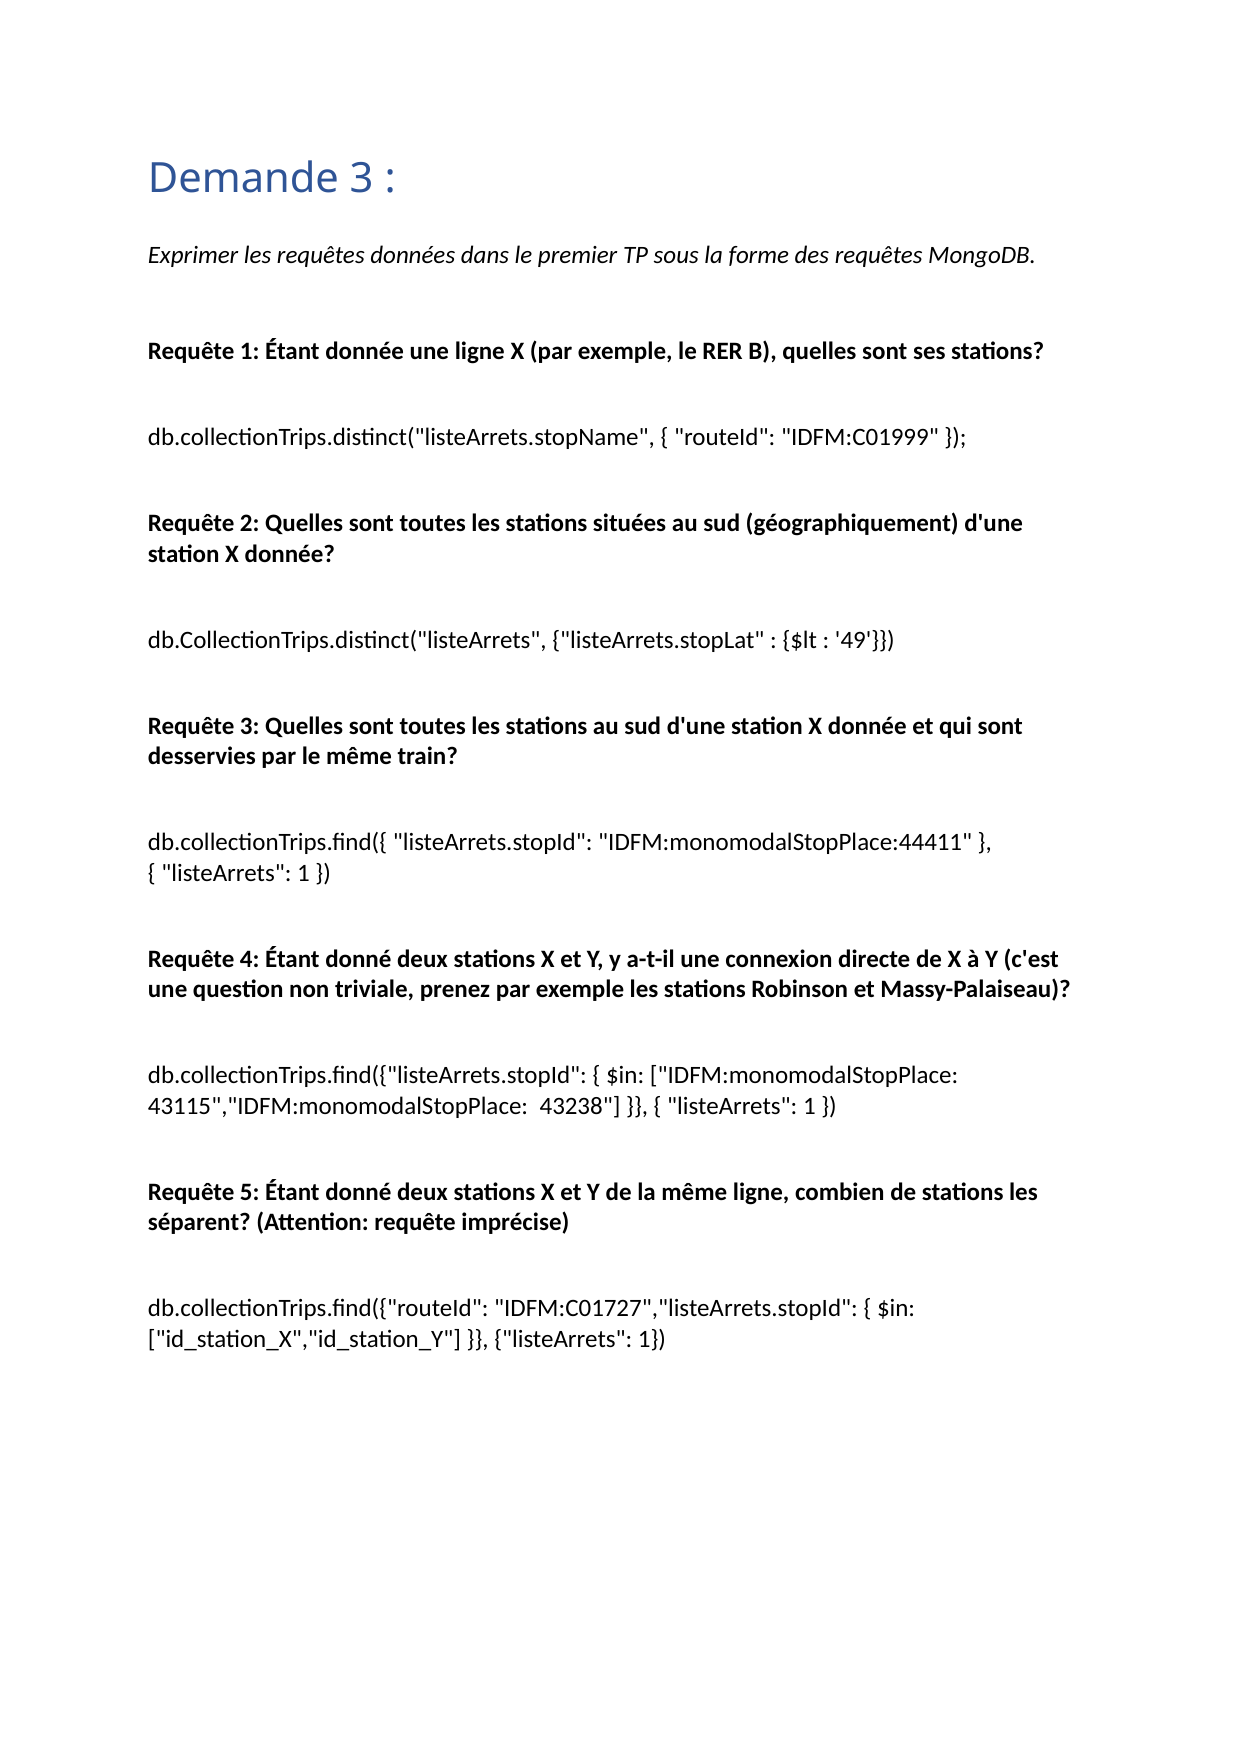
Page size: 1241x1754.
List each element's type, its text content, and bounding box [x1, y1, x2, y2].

text db.CollectionTrips.distinct("listeArrets", {"listeArrets.stopLat" : {$lt : '49'}}) [148, 624, 1093, 654]
text db.collectionTrips.find({"routeId": "IDFM:C01727","listeArrets.stopId": { $in: ["id_station_X","id_station_Y"] }}, {"listeArrets": 1}) [148, 1293, 1093, 1354]
text Requête 4: Étant donné deux stations X et Y, y a-t-il une connexion directe de X à Y (c'est une question non triviale, prenez par exemple les stations Robinson et Massy-Palaiseau)? [148, 943, 1093, 1004]
text Requête 2: Quelles sont toutes les stations situées au sud (géographiquement) d'une station X donnée? [148, 507, 1093, 568]
text Requête 3: Quelles sont toutes les stations au sud d'une station X donnée et qui sont desservies par le même train? [148, 710, 1093, 771]
text Requête 1: Étant donnée une ligne X (par exemple, le RER B), quelles sont ses stations? [148, 335, 1093, 366]
subtitle Demande 3 : [148, 148, 1093, 204]
text db.collectionTrips.distinct("listeArrets.stopName", { "routeId": "IDFM:C01999" }); [148, 421, 1093, 452]
text Exprimer les requêtes données dans le premier TP sous la forme des requêtes MongoDB. [148, 239, 1093, 270]
text Requête 5: Étant donné deux stations X et Y de la même ligne, combien de stations les séparent? (Attention: requête imprécise) [148, 1176, 1093, 1237]
text db.collectionTrips.find({"listeArrets.stopId": { $in: ["IDFM:monomodalStopPlace: 43115","IDFM:monomodalStopPlace: 43238"] }}, { "listeArrets": 1 }) [148, 1059, 1093, 1121]
text db.collectionTrips.find({ "listeArrets.stopId": "IDFM:monomodalStopPlace:44411" }, { "listeArrets": 1 }) [148, 826, 1093, 887]
